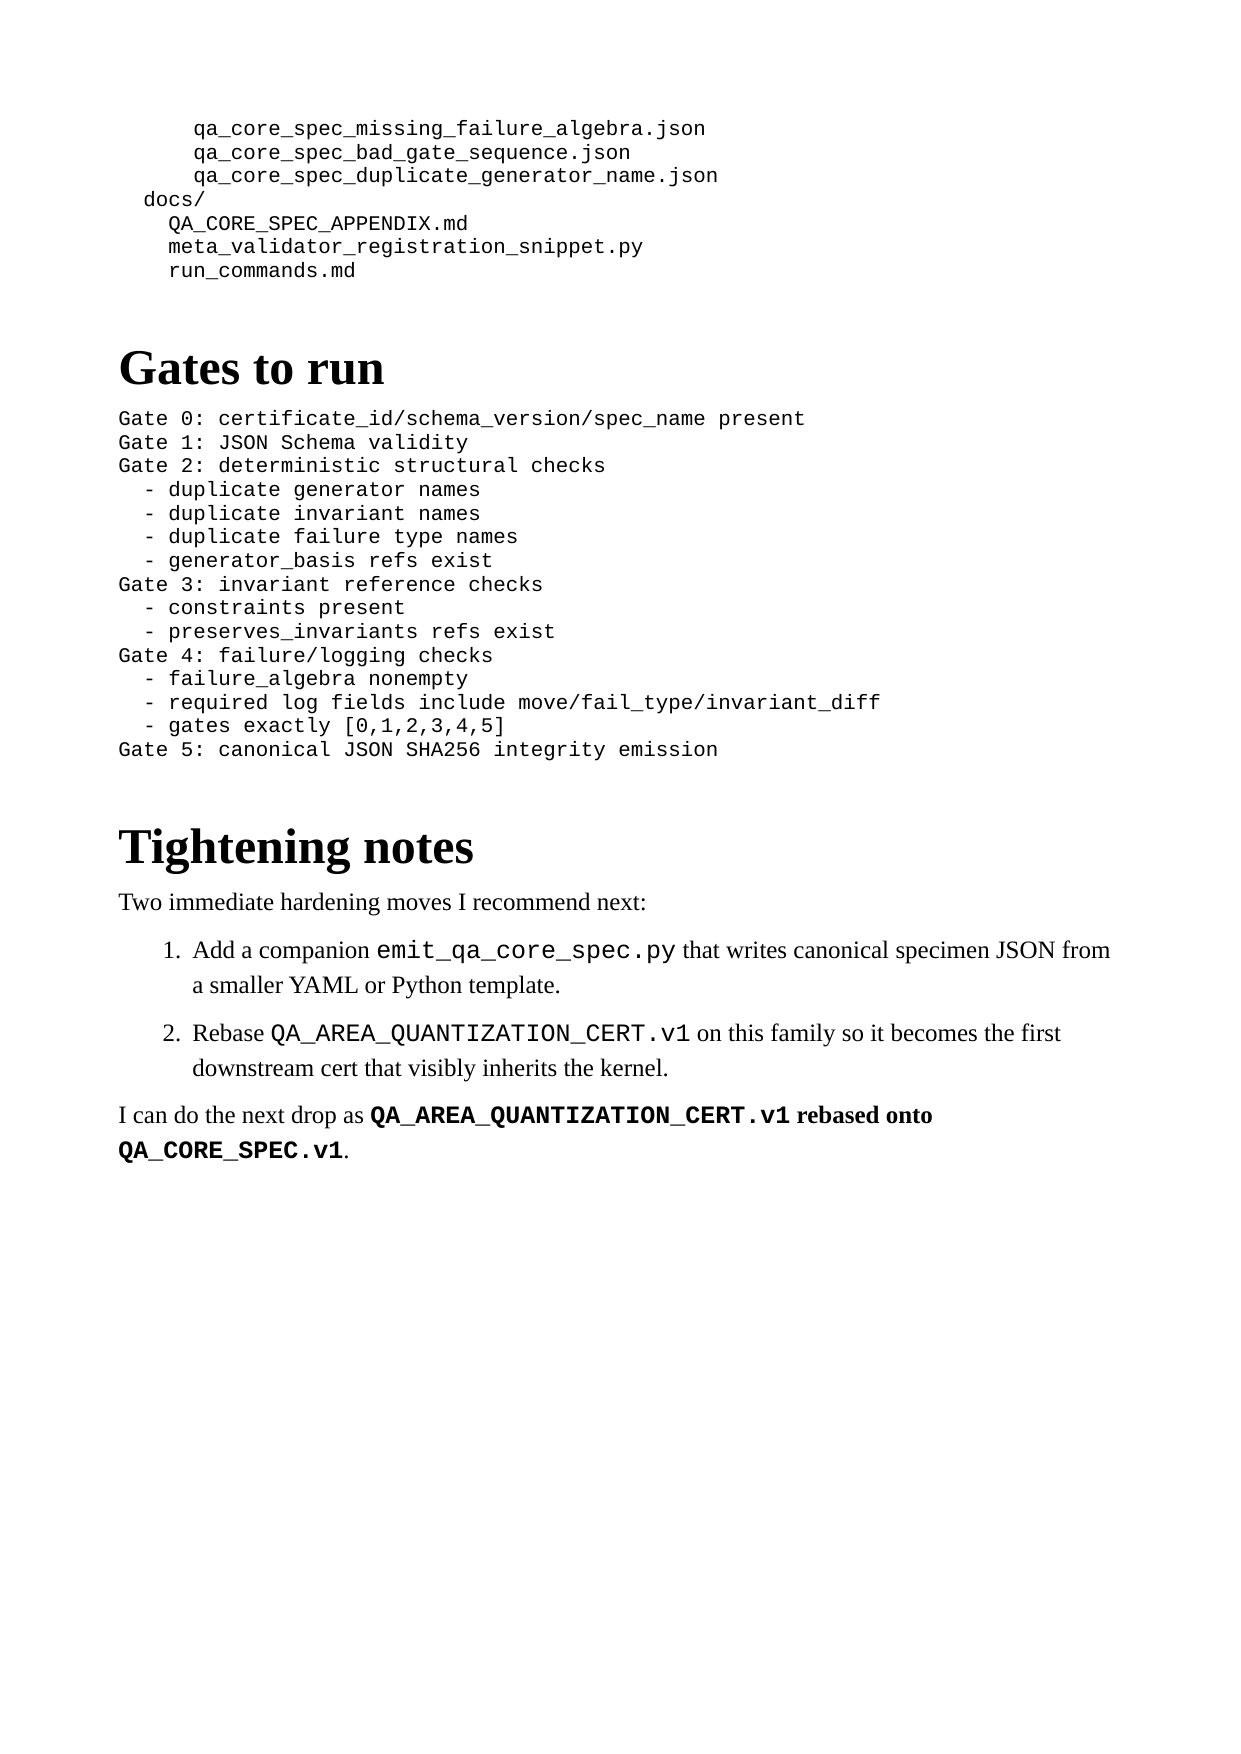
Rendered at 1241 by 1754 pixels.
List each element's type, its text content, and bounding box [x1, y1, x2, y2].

text - failure_algebra nonempty [118, 668, 1122, 692]
text - generator_basis refs exist [118, 550, 1122, 574]
text qa_core_spec_bad_gate_sequence.json [118, 142, 1122, 165]
text meta_validator_registration_snippet.py [118, 236, 1122, 260]
text - preserves_invariants refs exist [118, 621, 1122, 644]
text I can do the next drop as QA_AREA_QUANTIZATION_CERT.v1 rebased onto QA_CORE_SPEC.v1. [118, 1100, 1122, 1166]
text - duplicate generator names [118, 479, 1122, 503]
text qa_core_spec_duplicate_generator_name.json [118, 165, 1122, 189]
text Gate 5: canonical JSON SHA256 integrity emission [118, 739, 1122, 763]
text - duplicate invariant names [118, 503, 1122, 526]
subtitle Tightening notes [118, 817, 1122, 875]
text Gate 2: deterministic structural checks [118, 455, 1122, 479]
text - duplicate failure type names [118, 526, 1122, 550]
text QA_CORE_SPEC_APPENDIX.md [118, 213, 1122, 236]
text Gate 0: certificate_id/schema_version/spec_name present [118, 408, 1122, 432]
list Add a companion emit_qa_core_spec.py that writes canonical specimen JSON from a smaller YAML or Python template. [162, 935, 1122, 999]
text Gate 3: invariant reference checks [118, 574, 1122, 597]
text - constraints present [118, 597, 1122, 621]
subtitle Gates to run [118, 338, 1122, 396]
text docs/ [118, 189, 1122, 213]
list Rebase QA_AREA_QUANTIZATION_CERT.v1 on this family so it becomes the first downstream cert that visibly inherits the kernel. [162, 1018, 1122, 1081]
text Two immediate hardening moves I recommend next: [118, 887, 1122, 916]
text run_commands.md [118, 260, 1122, 284]
text Gate 1: JSON Schema validity [118, 432, 1122, 455]
text qa_core_spec_missing_failure_algebra.json [118, 118, 1122, 142]
text - gates exactly [0,1,2,3,4,5] [118, 716, 1122, 739]
text Gate 4: failure/logging checks [118, 644, 1122, 668]
text - required log fields include move/fail_type/invariant_diff [118, 692, 1122, 716]
